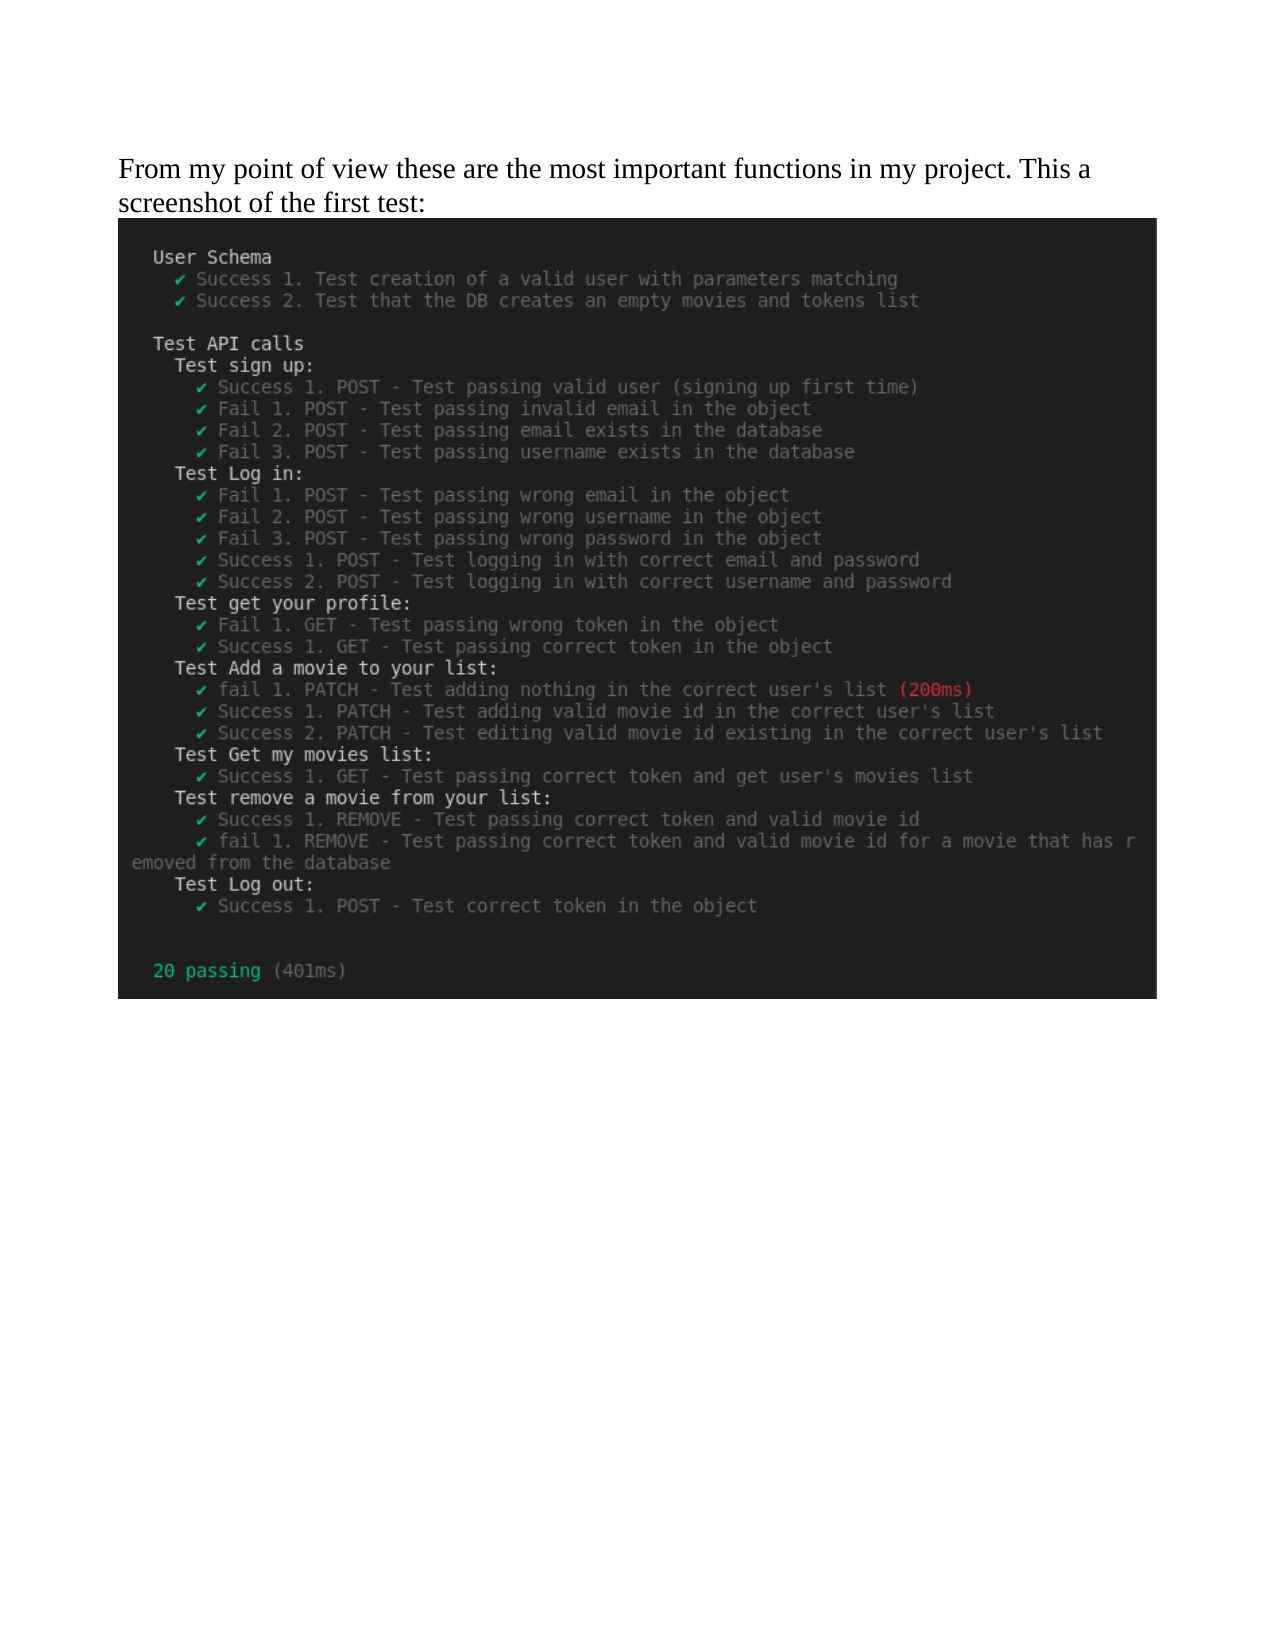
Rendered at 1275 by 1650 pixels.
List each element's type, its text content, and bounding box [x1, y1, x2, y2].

text From my point of view these are the most important functions in my project. This a screenshot of the first test: [118, 152, 1157, 218]
picture [118, 218, 1157, 999]
